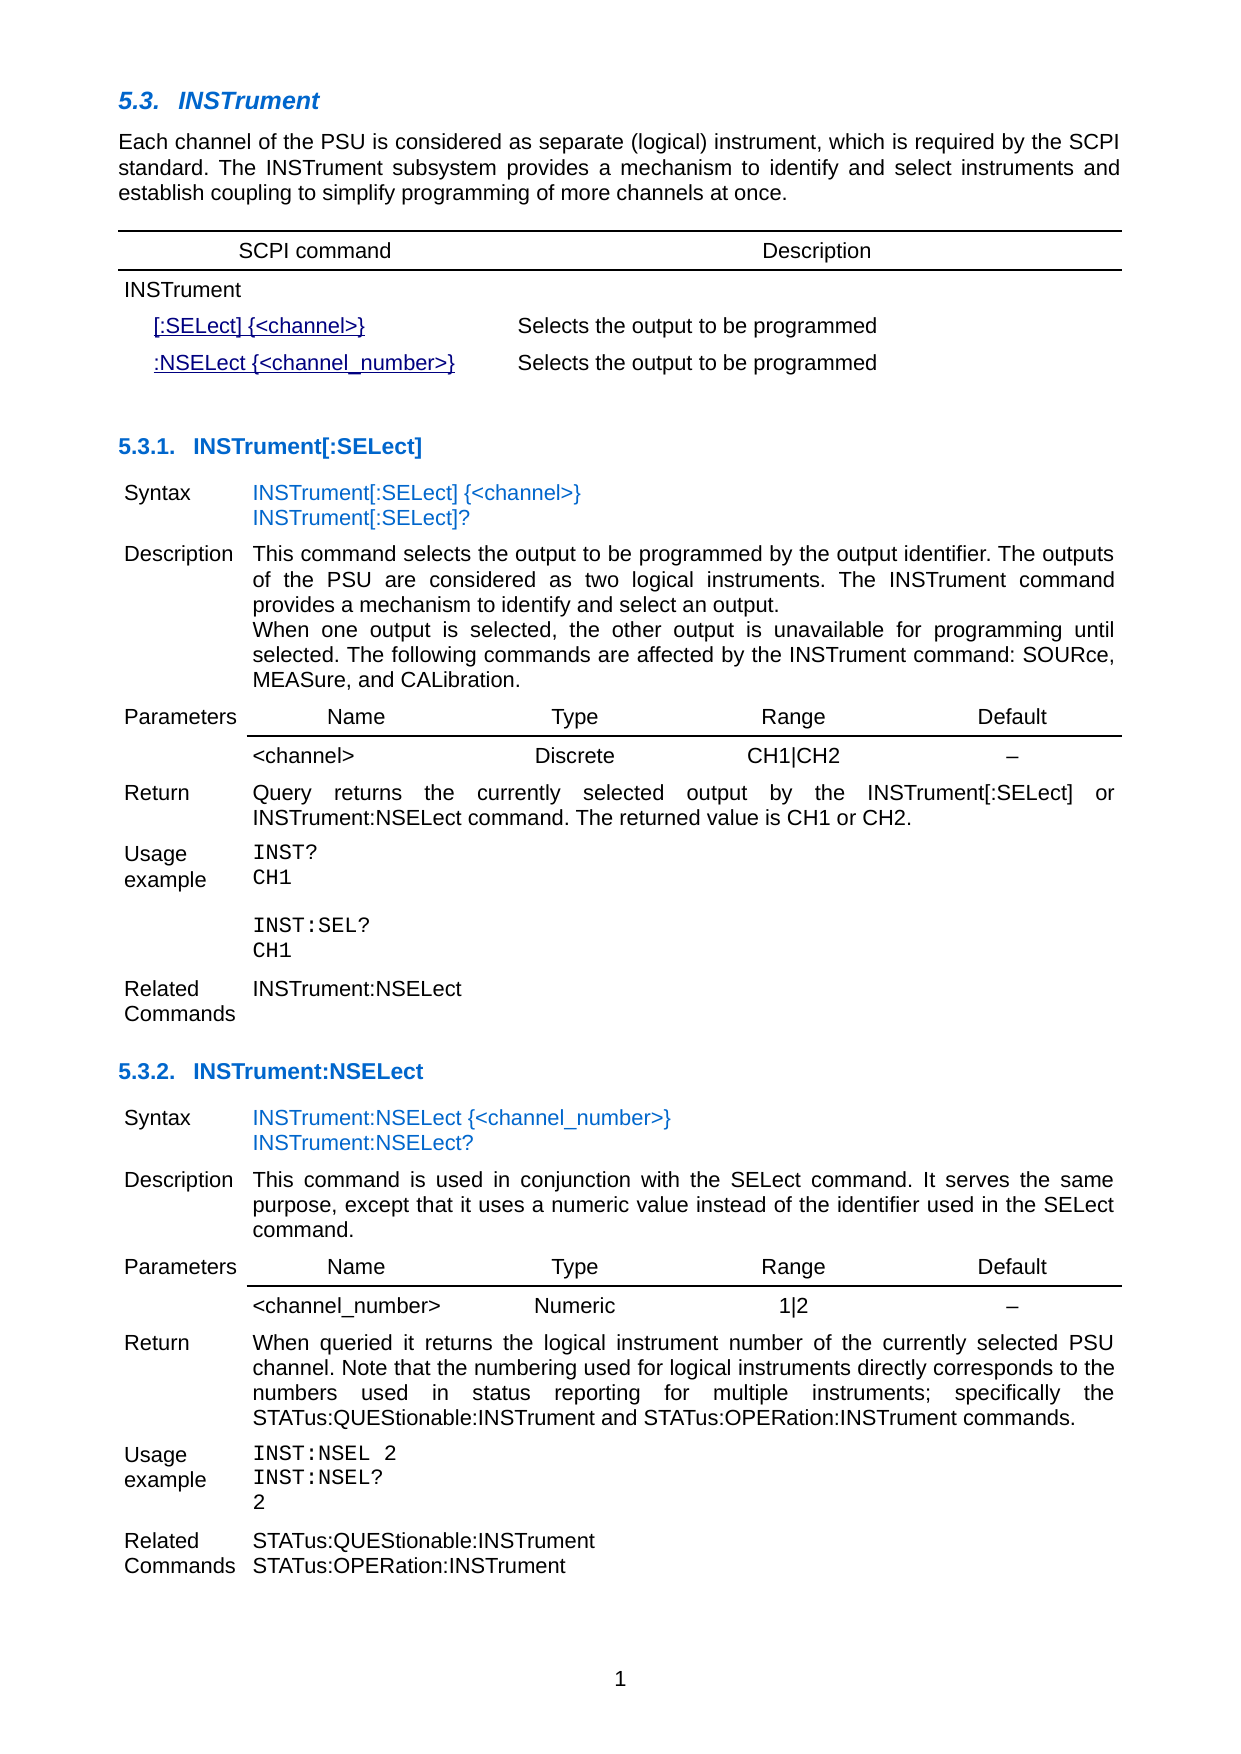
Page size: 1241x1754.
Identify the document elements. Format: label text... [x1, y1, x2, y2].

table_cell – [903, 737, 1122, 774]
table_cell Selects the output to be programmed [512, 344, 1122, 381]
table_cell Discrete [465, 737, 684, 774]
table_header SCPI command [118, 232, 512, 269]
table_cell Type [465, 698, 684, 735]
subtitle INSTrument[:SELect] [118, 433, 1122, 459]
table_cell [512, 271, 1122, 307]
table_cell INSTrument:NSELect [247, 970, 1122, 1032]
subtitle INSTrument [118, 86, 1122, 114]
table_cell Default [903, 1248, 1122, 1285]
table_cell Description [118, 536, 247, 698]
table_cell Type [465, 1248, 684, 1285]
table_header INSTrument:NSELect {<channel_number>} INSTrument:NSELect? [247, 1099, 1122, 1161]
table_header Description [512, 232, 1122, 269]
table_cell This command selects the output to be programmed by the output identifier. The outputs of the PSU are considered as two logical instruments. The INSTrument command provides a mechanism to identify and select an output. When one output is selected, the other output is unavailable for programming until selected. The following commands are affected by the INSTrument command: SOURce, MEASure, and CALibration. [247, 536, 1122, 698]
table_cell [:SELect] {<channel>} [118, 308, 512, 344]
table_cell Range [684, 1248, 903, 1285]
table_cell – [903, 1287, 1122, 1324]
table_cell <channel_number> [247, 1287, 465, 1324]
table_cell Parameters [118, 1248, 247, 1324]
table_cell Parameters [118, 698, 247, 774]
text Each channel of the PSU is considered as separate (logical) instrument, which is required by the SCPI standard. The INSTrument subsystem provides a mechanism to identify and select instruments and establish coupling to simplify programming of more channels at once. [118, 129, 1122, 205]
table_cell Query returns the currently selected output by the INSTrument[:SELect] or INSTrument:NSELect command. The returned value is CH1 or CH2. [247, 774, 1122, 836]
table_cell Related Commands [118, 970, 247, 1032]
table_header Syntax [118, 474, 247, 536]
table_cell When queried it returns the logical instrument number of the currently selected PSU channel. Note that the numbering used for logical instruments directly corresponds to the numbers used in status reporting for multiple instruments; specifically the STATus:QUEStionable:INSTrument and STATus:OPERation:INSTrument commands. [247, 1324, 1122, 1436]
table_cell This command is used in conjunction with the SELect command. It serves the same purpose, except that it uses a numeric value instead of the identifier used in the SELect command. [247, 1161, 1122, 1248]
table_cell CH1|CH2 [684, 737, 903, 774]
table_cell Default [903, 698, 1122, 735]
subtitle INSTrument:NSELect [118, 1058, 1122, 1084]
table_header INSTrument[:SELect] {<channel>} INSTrument[:SELect]? [247, 474, 1122, 536]
table_cell Related Commands [118, 1522, 247, 1584]
table_cell <channel> [247, 737, 465, 774]
table_cell Numeric [465, 1287, 684, 1324]
table_header Syntax [118, 1099, 247, 1161]
table_cell Name [247, 698, 465, 735]
table_cell Selects the output to be programmed [512, 308, 1122, 344]
table_cell Name [247, 1248, 465, 1285]
table_cell INST? CH1 INST:SEL? CH1 [247, 836, 1122, 970]
table_cell :NSELect {<channel_number>} [118, 344, 512, 381]
table_cell Return [118, 1324, 247, 1436]
table_cell 1|2 [684, 1287, 903, 1324]
table_cell Description [118, 1161, 247, 1248]
table_cell Return [118, 774, 247, 836]
table_cell Usage example [118, 836, 247, 970]
table_cell Usage example [118, 1436, 247, 1522]
table_cell Range [684, 698, 903, 735]
table_cell INST:NSEL 2 INST:NSEL? 2 [247, 1436, 1122, 1522]
table_cell STATus:QUEStionable:INSTrument STATus:OPERation:INSTrument [247, 1522, 1122, 1584]
table_cell INSTrument [118, 271, 512, 307]
